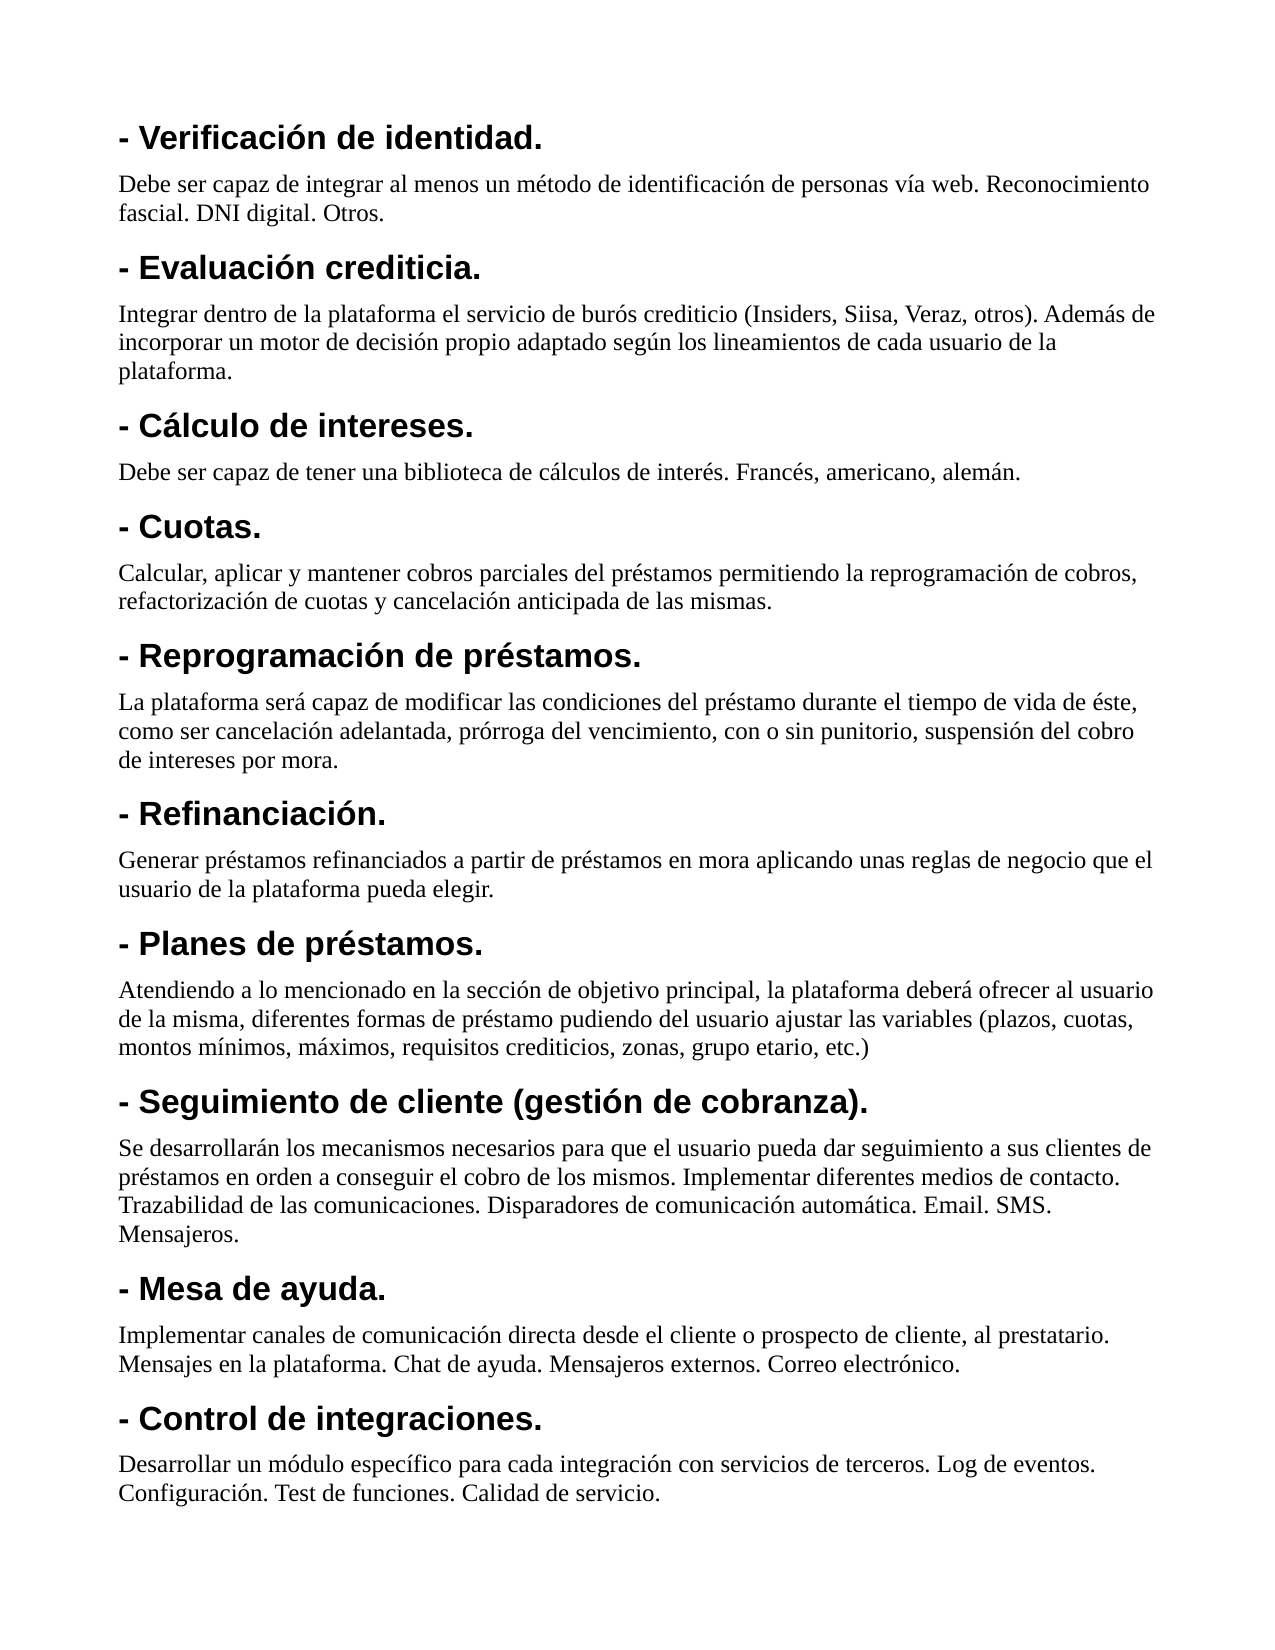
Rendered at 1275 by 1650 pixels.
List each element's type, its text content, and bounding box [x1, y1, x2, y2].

subtitle - Verificación de identidad. [118, 118, 1157, 157]
text Debe ser capaz de integrar al menos un método de identificación de personas vía web. Reconocimiento fascial. DNI digital. Otros. [118, 169, 1157, 227]
subtitle - Control de integraciones. [118, 1398, 1157, 1437]
text Integrar dentro de la plataforma el servicio de burós crediticio (Insiders, Siisa, Veraz, otros). Además de incorporar un motor de decisión propio adaptado según los lineamientos de cada usuario de la plataforma. [118, 299, 1157, 385]
text Calcular, aplicar y mantener cobros parciales del préstamos permitiendo la reprogramación de cobros, refactorización de cuotas y cancelación anticipada de las mismas. [118, 558, 1157, 615]
text La plataforma será capaz de modificar las condiciones del préstamo durante el tiempo de vida de éste, como ser cancelación adelantada, prórroga del vencimiento, con o sin punitorio, suspensión del cobro de intereses por mora. [118, 687, 1157, 773]
subtitle - Evaluación crediticia. [118, 248, 1157, 286]
text Debe ser capaz de tener una biblioteca de cálculos de interés. Francés, americano, alemán. [118, 457, 1157, 486]
text Se desarrollarán los mecanismos necesarios para que el usuario pueda dar seguimiento a sus clientes de préstamos en orden a conseguir el cobro de los mismos. Implementar diferentes medios de contacto. Trazabilidad de las comunicaciones. Disparadores de comunicación automática. Email. SMS. Mensajeros. [118, 1133, 1157, 1248]
text Desarrollar un módulo específico para cada integración con servicios de terceros. Log de eventos. Configuración. Test de funciones. Calidad de servicio. [118, 1449, 1157, 1507]
subtitle - Planes de préstamos. [118, 924, 1157, 962]
text Generar préstamos refinanciados a partir de préstamos en mora aplicando unas reglas de negocio que el usuario de la plataforma pueda elegir. [118, 845, 1157, 903]
subtitle - Reprogramación de préstamos. [118, 636, 1157, 675]
subtitle - Seguimiento de cliente (gestión de cobranza). [118, 1082, 1157, 1121]
text Atendiendo a lo mencionado en la sección de objetivo principal, la plataforma deberá ofrecer al usuario de la misma, diferentes formas de préstamo pudiendo del usuario ajustar las variables (plazos, cuotas, montos mínimos, máximos, requisitos crediticios, zonas, grupo etario, etc.) [118, 975, 1157, 1061]
subtitle - Refinanciación. [118, 794, 1157, 833]
subtitle - Cuotas. [118, 507, 1157, 545]
subtitle - Mesa de ayuda. [118, 1269, 1157, 1308]
text Implementar canales de comunicación directa desde el cliente o prospecto de cliente, al prestatario. Mensajes en la plataforma. Chat de ayuda. Mensajeros externos. Correo electrónico. [118, 1320, 1157, 1378]
subtitle - Cálculo de intereses. [118, 406, 1157, 444]
